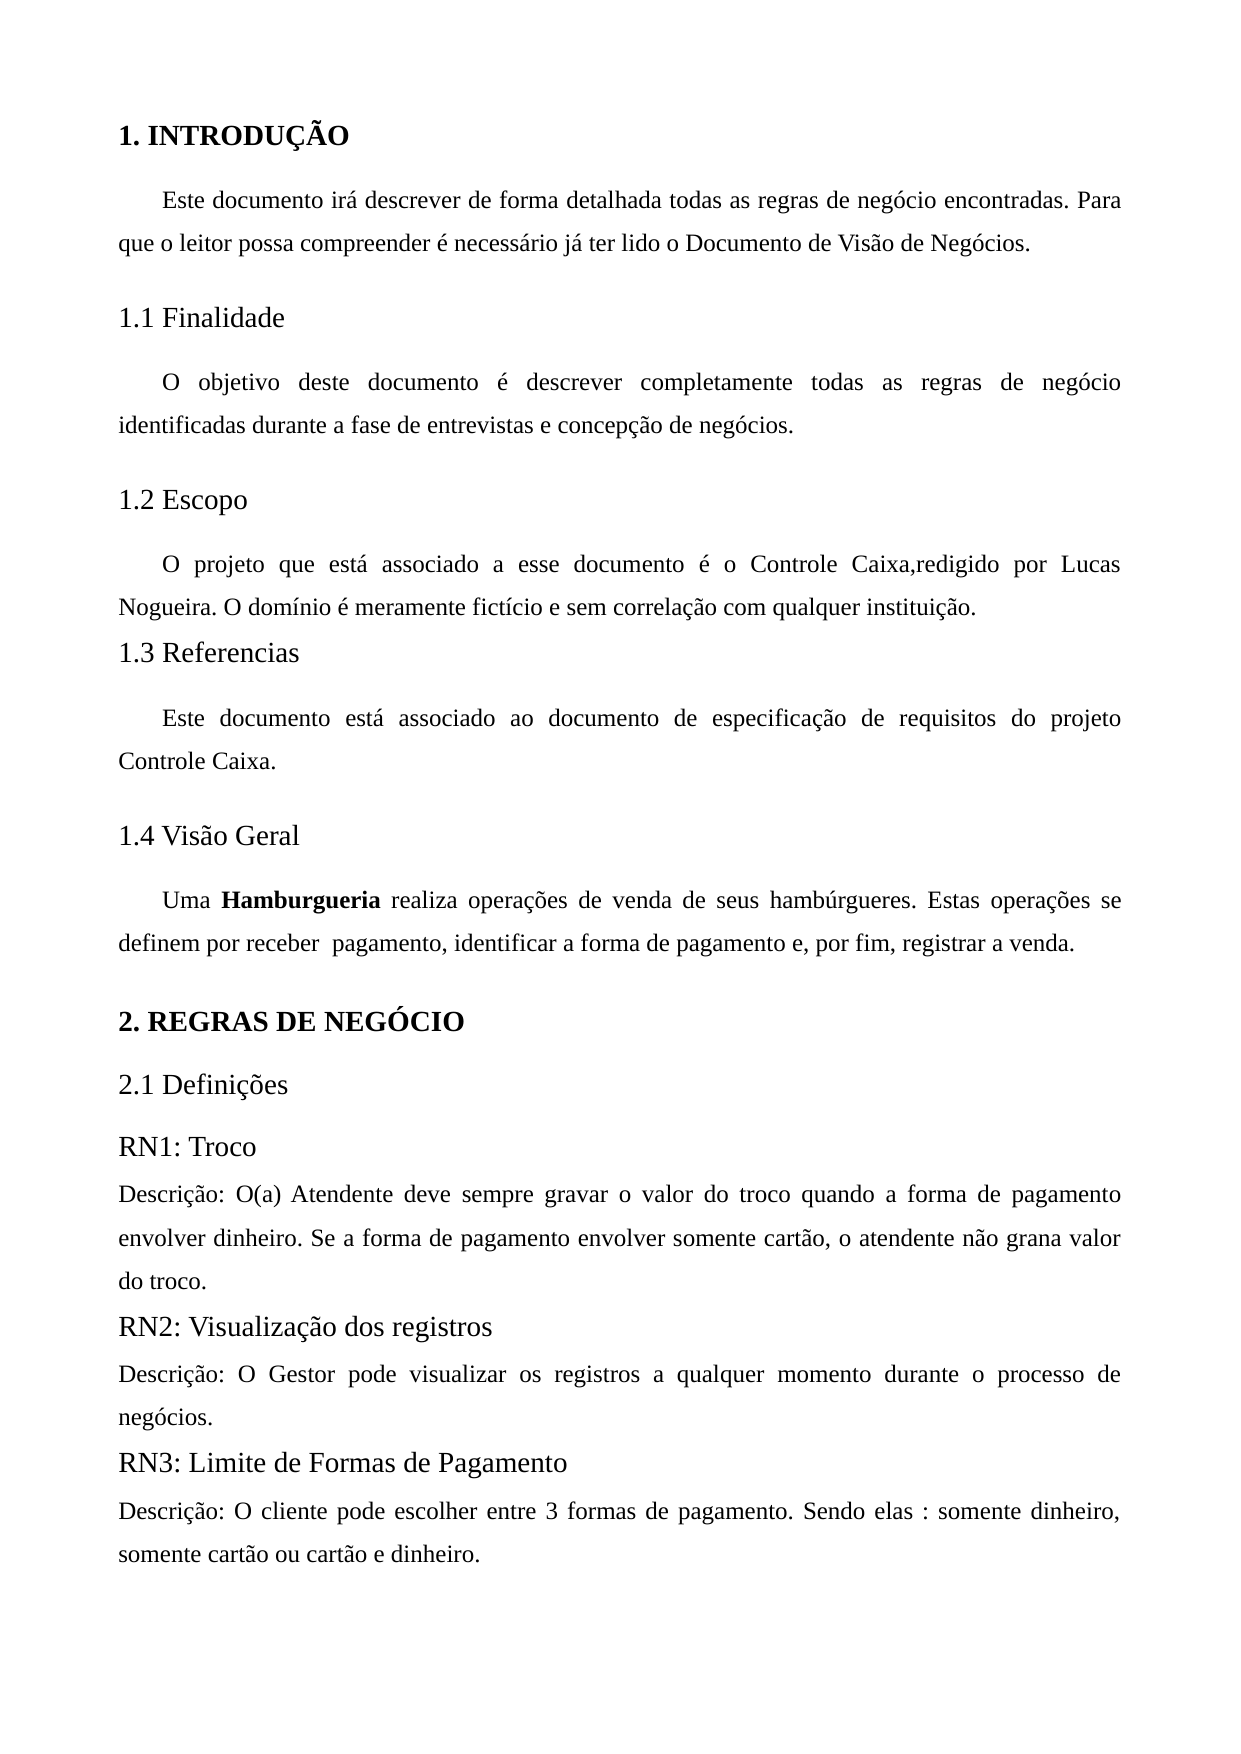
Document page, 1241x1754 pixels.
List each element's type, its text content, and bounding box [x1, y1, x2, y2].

text 1.3 Referencias [118, 636, 1122, 669]
text O projeto que está associado a esse documento é o Controle Caixa,redigido por Lucas Nogueira. O domínio é meramente fictício e sem correlação com qualquer instituição. [118, 549, 1122, 621]
text Descrição: O cliente pode escolher entre 3 formas de pagamento. Sendo elas : somente dinheiro, somente cartão ou cartão e dinheiro. [118, 1496, 1122, 1568]
text 1. INTRODUÇÃO [118, 118, 1122, 152]
text RN3: Limite de Formas de Pagamento [118, 1445, 1122, 1479]
text Descrição: O(a) Atendente deve sempre gravar o valor do troco quando a forma de pagamento envolver dinheiro. Se a forma de pagamento envolver somente cartão, o atendente não grana valor do troco. [118, 1179, 1122, 1294]
text RN2: Visualização dos registros [118, 1309, 1122, 1342]
text 1.4 Visão Geral [118, 818, 1122, 851]
text Uma Hamburgueria realiza operações de venda de seus hambúrgueres. Estas operações se definem por receber pagamento, identificar a forma de pagamento e, por fim, registrar a venda. [118, 885, 1122, 957]
text 1.2 Escopo [118, 482, 1122, 516]
text Descrição: O Gestor pode visualizar os registros a qualquer momento durante o processo de negócios. [118, 1359, 1122, 1431]
text O objetivo deste documento é descrever completamente todas as regras de negócio identificadas durante a fase de entrevistas e concepção de negócios. [118, 367, 1122, 439]
text 1.1 Finalidade [118, 300, 1122, 334]
text 2. REGRAS DE NEGÓCIO [118, 1004, 1122, 1038]
text RN1: Troco [118, 1129, 1122, 1163]
text Este documento está associado ao documento de especificação de requisitos do projeto Controle Caixa. [118, 703, 1122, 774]
text 2.1 Definições [118, 1067, 1122, 1100]
text Este documento irá descrever de forma detalhada todas as regras de negócio encontradas. Para que o leitor possa compreender é necessário já ter lido o Documento de Visão de Negócios. [118, 185, 1122, 257]
